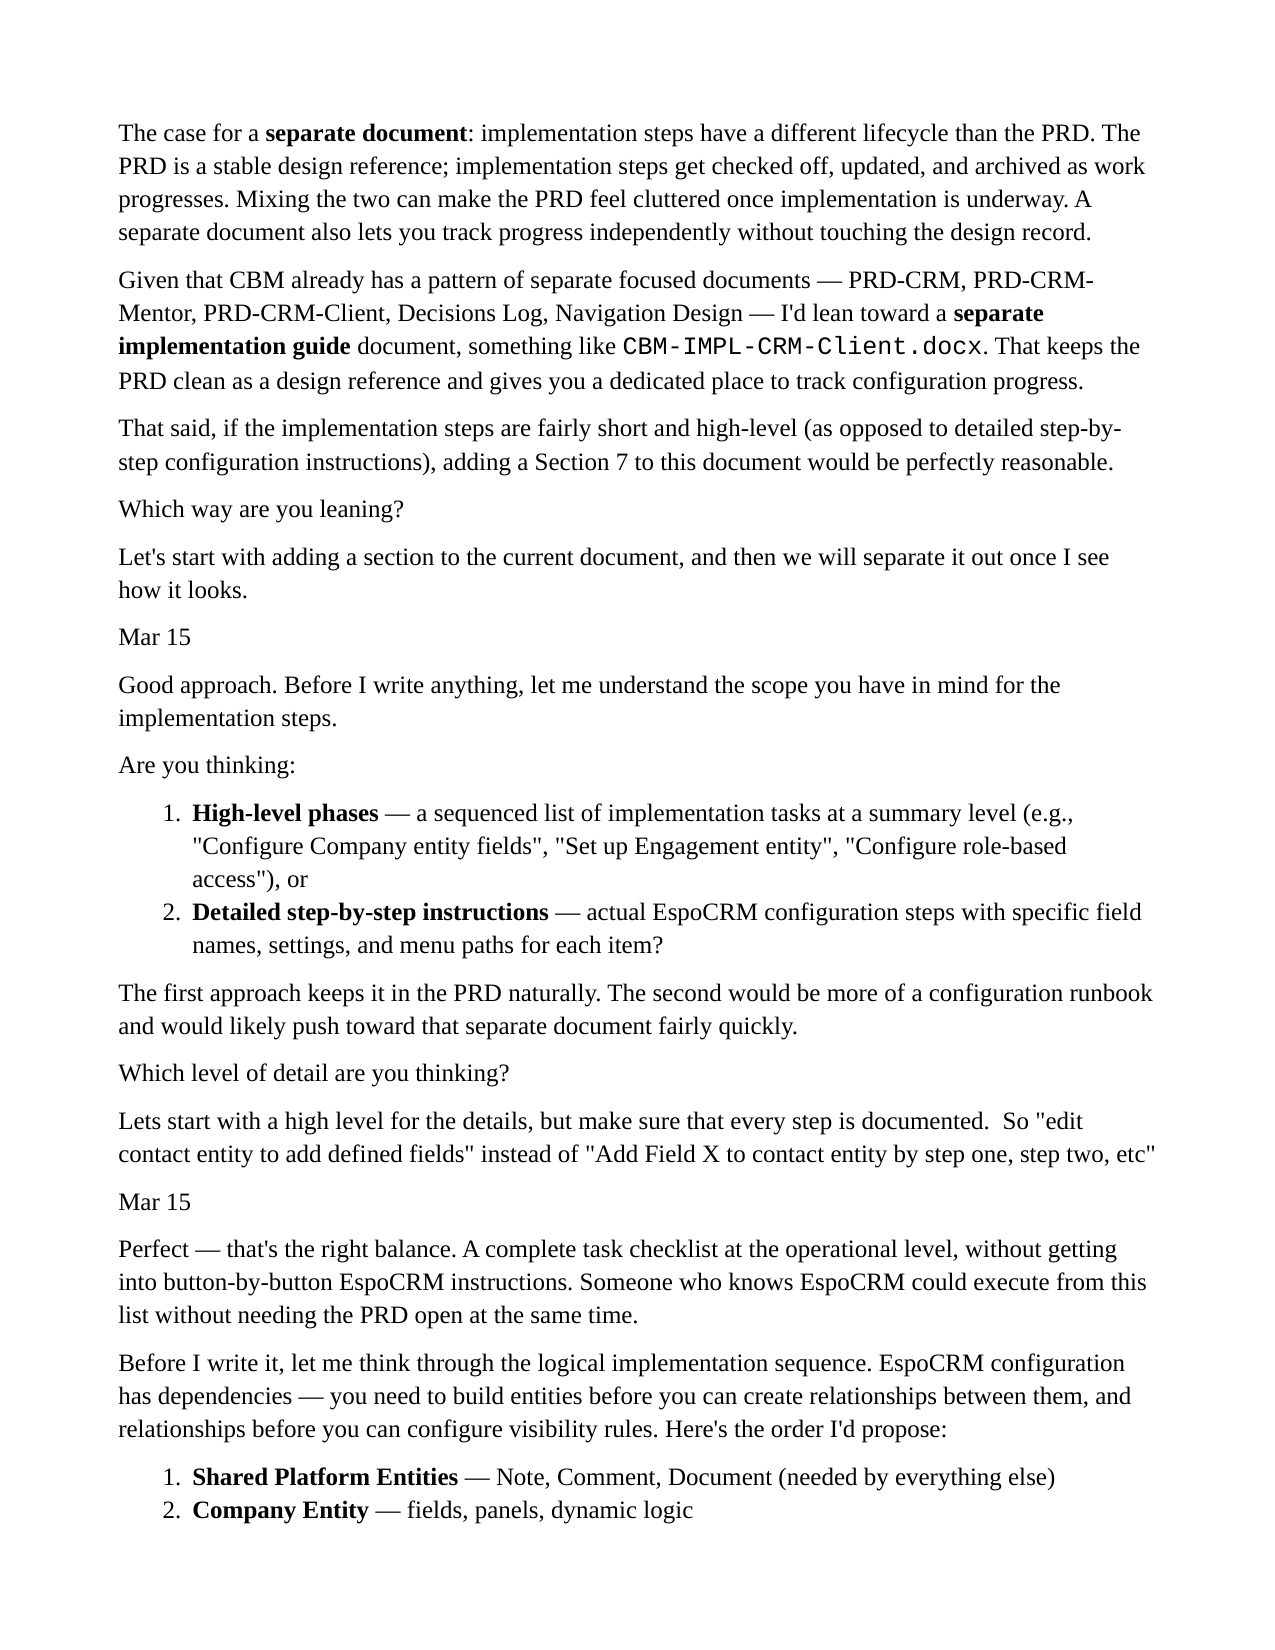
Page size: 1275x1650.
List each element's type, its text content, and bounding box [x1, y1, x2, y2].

list Company Entity — fields, panels, dynamic logic [162, 1495, 1157, 1523]
text Are you thinking: [118, 751, 1157, 779]
list Shared Platform Entities — Note, Comment, Document (needed by everything else) [162, 1462, 1157, 1490]
text The case for a separate document: implementation steps have a different lifecycle than the PRD. The PRD is a stable design reference; implementation steps get checked off, updated, and archived as work progresses. Mixing the two can make the PRD feel cluttered once implementation is underway. A separate document also lets you track progress independently without touching the design record. [118, 118, 1157, 246]
text Good approach. Before I write anything, let me understand the scope you have in mind for the implementation steps. [118, 670, 1157, 732]
text Lets start with a high level for the details, but make sure that every step is documented. So "edit contact entity to add defined fields" instead of "Add Field X to contact entity by step one, step two, etc" [118, 1106, 1157, 1168]
text Which level of detail are you thinking? [118, 1058, 1157, 1087]
list Detailed step-by-step instructions — actual EspoCRM configuration steps with specific field names, settings, and menu paths for each item? [162, 897, 1157, 959]
text The first approach keeps it in the PRD naturally. The second would be more of a configuration runbook and would likely push toward that separate document fairly quickly. [118, 978, 1157, 1040]
text Given that CBM already has a pattern of separate focused documents — PRD-CRM, PRD-CRM-Mentor, PRD-CRM-Client, Decisions Log, Navigation Design — I'd lean toward a separate implementation guide document, something like CBM-IMPL-CRM-Client.docx. That keeps the PRD clean as a design reference and gives you a dedicated place to track configuration progress. [118, 265, 1157, 395]
text Mar 15 [118, 622, 1157, 651]
text Let's start with adding a section to the current document, and then we will separate it out once I see how it looks. [118, 542, 1157, 603]
text Which way are you leaning? [118, 494, 1157, 523]
text Before I write it, let me think through the logical implementation sequence. EspoCRM configuration has dependencies — you need to build entities before you can create relationships between them, and relationships before you can configure visibility rules. Here's the order I'd propose: [118, 1348, 1157, 1443]
text Perfect — that's the right balance. A complete task checklist at the operational level, without getting into button-by-button EspoCRM instructions. Someone who knows EspoCRM could execute from this list without needing the PRD open at the same time. [118, 1234, 1157, 1329]
text That said, if the implementation steps are fairly short and high-level (as opposed to detailed step-by-step configuration instructions), adding a Section 7 to this document would be perfectly reasonable. [118, 413, 1157, 475]
list High-level phases — a sequenced list of implementation tasks at a summary level (e.g., "Configure Company entity fields", "Set up Engagement entity", "Configure role-based access"), or [162, 798, 1157, 893]
text Mar 15 [118, 1187, 1157, 1216]
